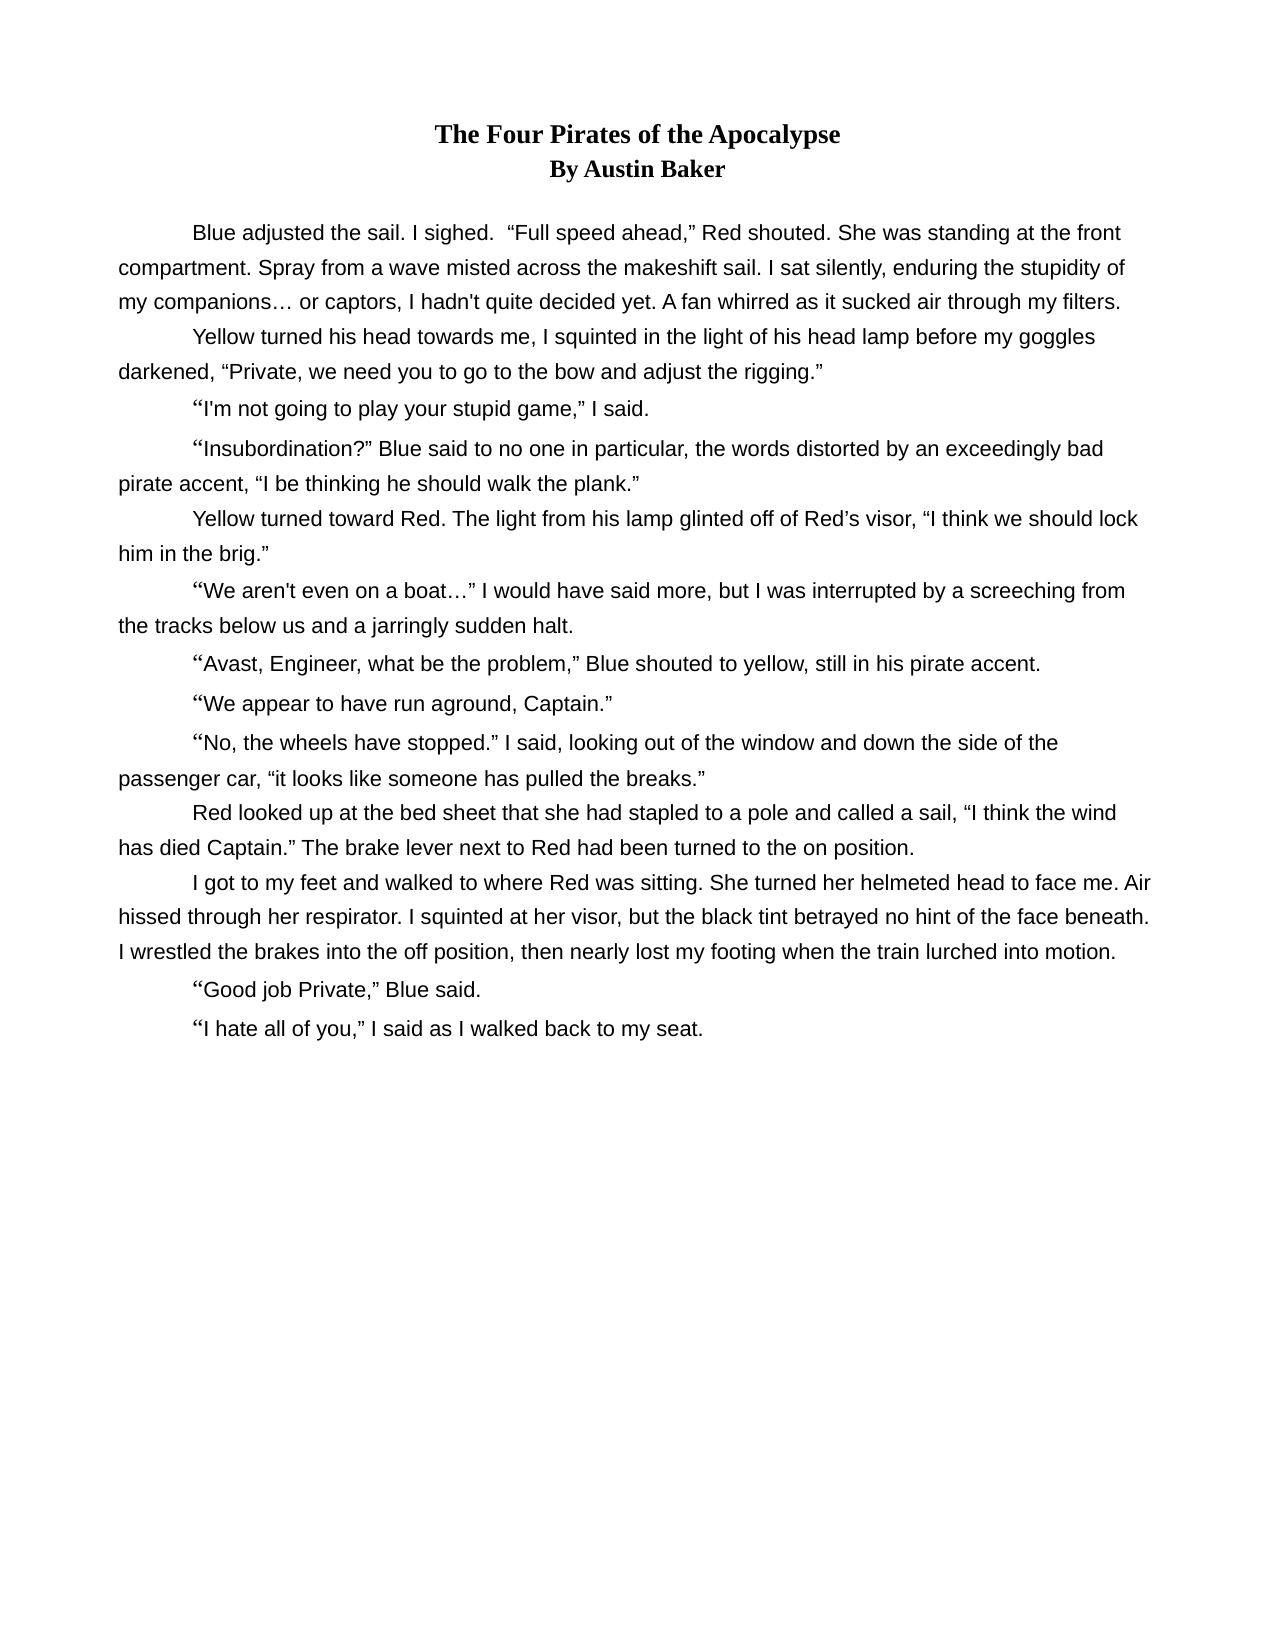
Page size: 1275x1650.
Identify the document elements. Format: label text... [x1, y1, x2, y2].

text “We aren't even on a boat…” I would have said more, but I was interrupted by a screeching from the tracks below us and a jarringly sudden halt. [118, 575, 1157, 639]
text I wrestled the brakes into the off position, then nearly lost my footing when the train lurched into motion. [118, 939, 1157, 964]
text “Avast, Engineer, what be the problem,” Blue shouted to yellow, still in his pirate accent. [118, 648, 1157, 677]
text Red looked up at the bed sheet that she had stapled to a pole and called a sail, “I think the wind has died Captain.” The brake lever next to Red had been turned to the on position. [118, 800, 1157, 860]
text “We appear to have run aground, Captain.” [118, 688, 1157, 716]
text Yellow turned toward Red. The light from his lamp glinted off of Red’s visor, “I think we should lock him in the brig.” [118, 506, 1157, 566]
text “Insubordination?” Blue said to no one in particular, the words distorted by an exceedingly bad pirate accent, “I be thinking he should walk the plank.” [118, 433, 1157, 496]
text I got to my feet and walked to where Red was sitting. She turned her helmeted head to face me. Air hissed through her respirator. I squinted at her visor, but the black tint betrayed no hint of the face beneath. [118, 869, 1157, 929]
text “I'm not going to play your stupid game,” I said. [118, 393, 1157, 422]
text “Good job Private,” Blue said. [118, 974, 1157, 1002]
text “I hate all of you,” I said as I walked back to my seat. [118, 1013, 1157, 1042]
text Blue adjusted the sail. I sighed. “Full speed ahead,” Red shouted. She was standing at the front compartment. Spray from a wave misted across the makeshift sail. I sat silently, enduring the stupidity of my companions… or captors, I hadn't quite decided yet. A fan whirred as it sucked air through my filters. [118, 220, 1157, 314]
text By Austin Baker [118, 154, 1157, 183]
text “No, the wheels have stopped.” I said, looking out of the window and down the side of the passenger car, “it looks like someone has pulled the breaks.” [118, 727, 1157, 791]
text Yellow turned his head towards me, I squinted in the light of his head lamp before my goggles darkened, “Private, we need you to go to the bow and adjust the rigging.” [118, 324, 1157, 384]
text The Four Pirates of the Apocalypse [118, 118, 1157, 149]
